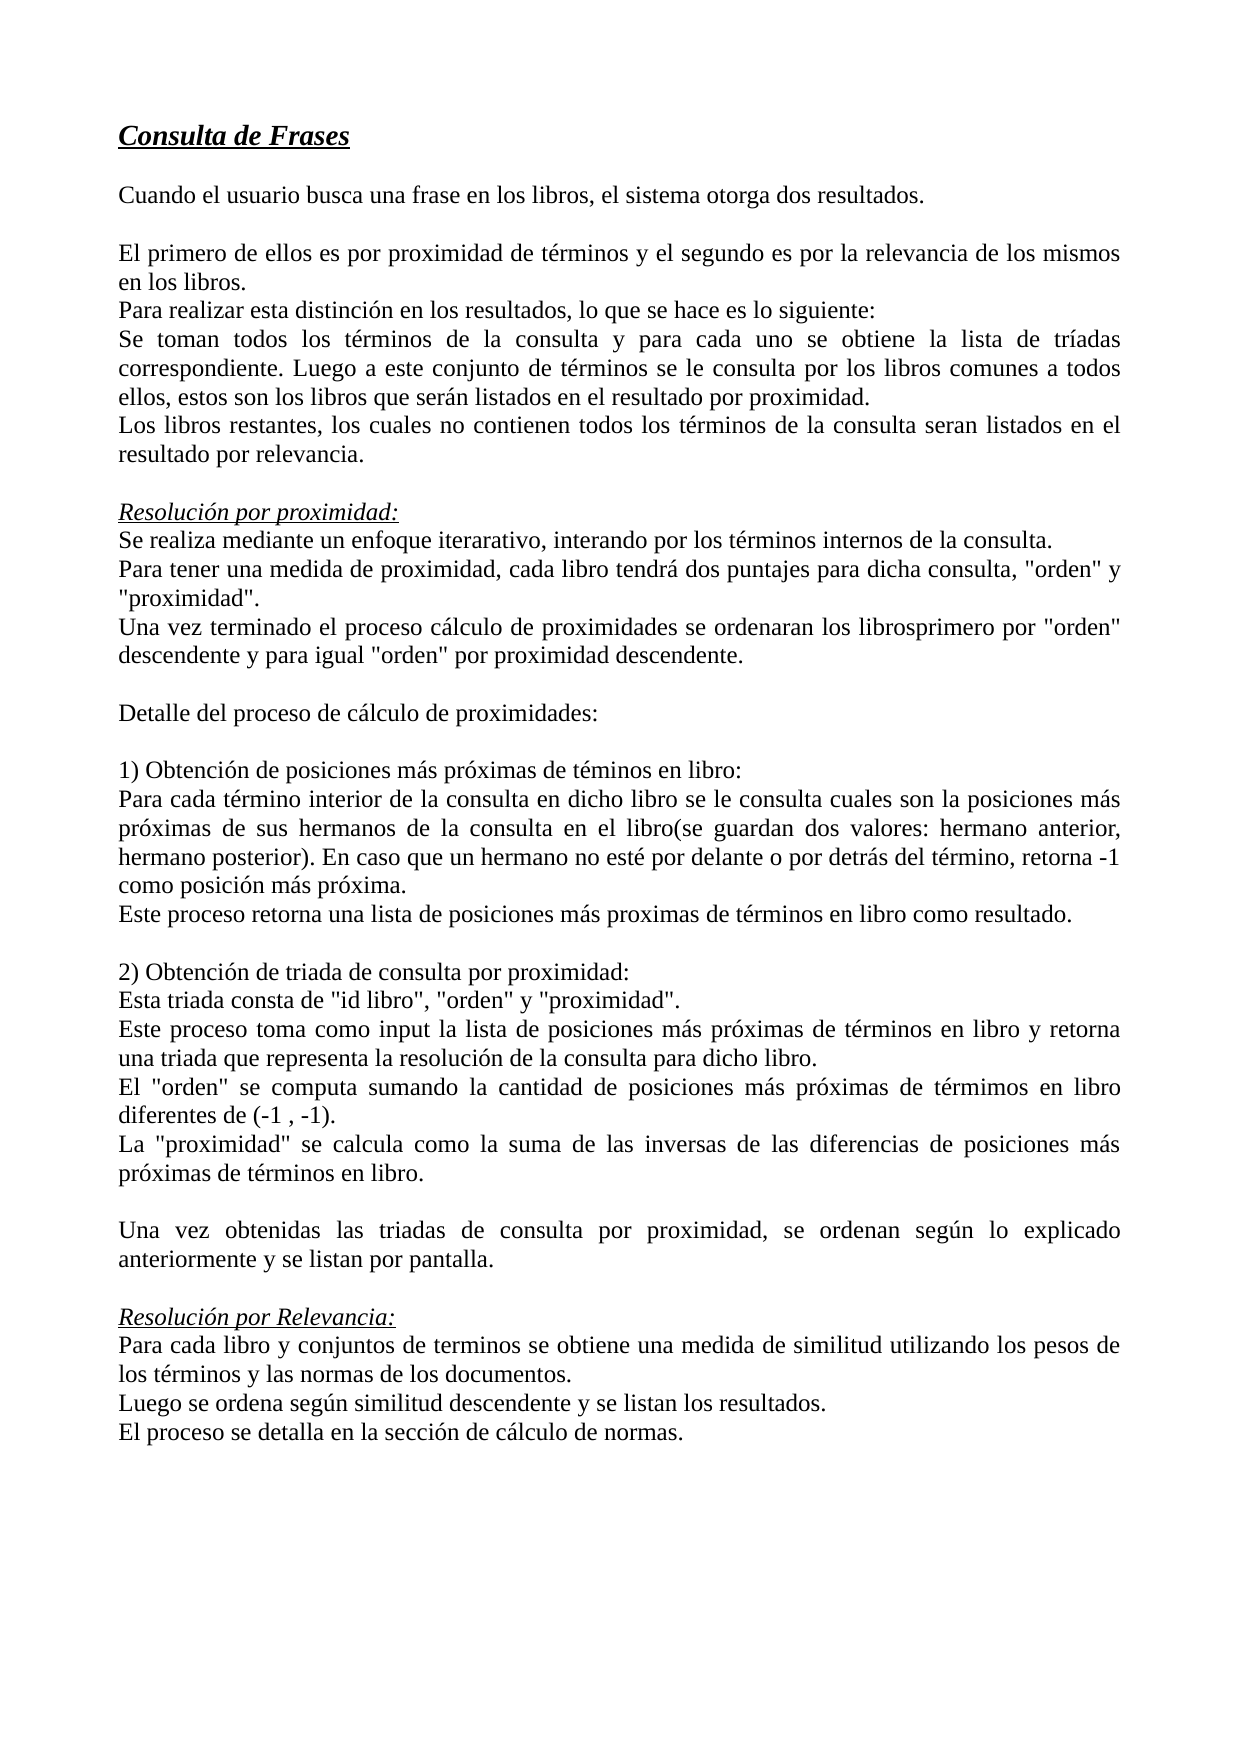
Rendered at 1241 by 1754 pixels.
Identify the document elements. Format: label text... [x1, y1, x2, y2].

text Para realizar esta distinción en los resultados, lo que se hace es lo siguiente: [118, 295, 1122, 324]
text Esta triada consta de "id libro", "orden" y "proximidad". [118, 985, 1122, 1014]
text Detalle del proceso de cálculo de proximidades: [118, 698, 1122, 727]
text Se realiza mediante un enfoque iterarativo, interando por los términos internos de la consulta. [118, 525, 1122, 554]
text 2) Obtención de triada de consulta por proximidad: [118, 957, 1122, 985]
text Resolución por Relevancia: [118, 1302, 1122, 1330]
text La "proximidad" se calcula como la suma de las inversas de las diferencias de posiciones más próximas de términos en libro. [118, 1129, 1122, 1187]
text El primero de ellos es por proximidad de términos y el segundo es por la relevancia de los mismos en los libros. [118, 238, 1122, 295]
text Una vez terminado el proceso cálculo de proximidades se ordenaran los librosprimero por "orden" descendente y para igual "orden" por proximidad descendente. [118, 612, 1122, 669]
text Para tener una medida de proximidad, cada libro tendrá dos puntajes para dicha consulta, "orden" y "proximidad". [118, 554, 1122, 612]
text 1) Obtención de posiciones más próximas de téminos en libro: [118, 755, 1122, 784]
text Consulta de Frases [118, 118, 1122, 152]
text Cuando el usuario busca una frase en los libros, el sistema otorga dos resultados. [118, 180, 1122, 209]
text Este proceso toma como input la lista de posiciones más próximas de términos en libro y retorna una triada que representa la resolución de la consulta para dicho libro. [118, 1014, 1122, 1072]
text Los libros restantes, los cuales no contienen todos los términos de la consulta seran listados en el resultado por relevancia. [118, 410, 1122, 468]
text El "orden" se computa sumando la cantidad de posiciones más próximas de térmimos en libro diferentes de (-1 , -1). [118, 1072, 1122, 1129]
text Resolución por proximidad: [118, 497, 1122, 525]
text El proceso se detalla en la sección de cálculo de normas. [118, 1417, 1122, 1445]
text Este proceso retorna una lista de posiciones más proximas de términos en libro como resultado. [118, 899, 1122, 928]
text Para cada término interior de la consulta en dicho libro se le consulta cuales son la posiciones más próximas de sus hermanos de la consulta en el libro(se guardan dos valores: hermano anterior, hermano posterior). En caso que un hermano no esté por delante o por detrás del término, retorna -1 como posición más próxima. [118, 784, 1122, 899]
text Luego se ordena según similitud descendente y se listan los resultados. [118, 1388, 1122, 1417]
text Una vez obtenidas las triadas de consulta por proximidad, se ordenan según lo explicado anteriormente y se listan por pantalla. [118, 1215, 1122, 1273]
text Se toman todos los términos de la consulta y para cada uno se obtiene la lista de tríadas correspondiente. Luego a este conjunto de términos se le consulta por los libros comunes a todos ellos, estos son los libros que serán listados en el resultado por proximidad. [118, 324, 1122, 410]
text Para cada libro y conjuntos de terminos se obtiene una medida de similitud utilizando los pesos de los términos y las normas de los documentos. [118, 1330, 1122, 1388]
